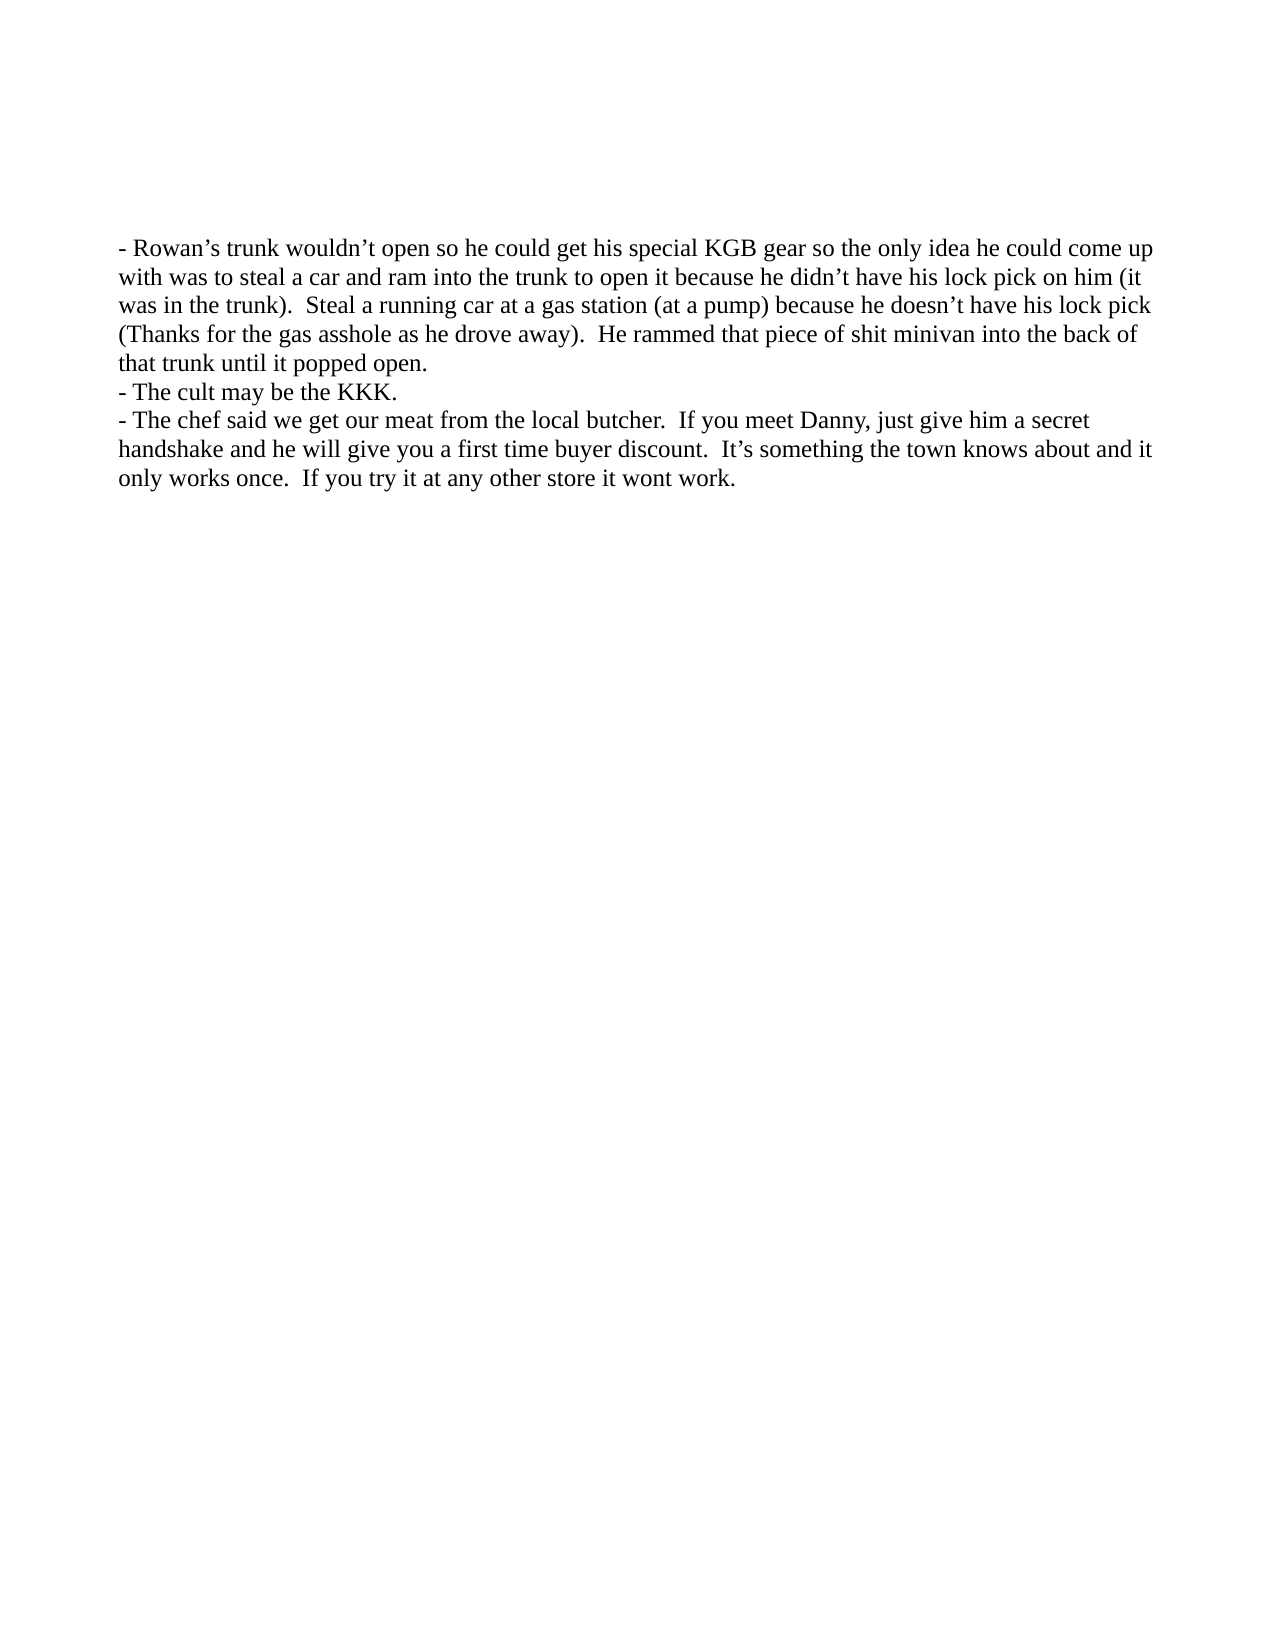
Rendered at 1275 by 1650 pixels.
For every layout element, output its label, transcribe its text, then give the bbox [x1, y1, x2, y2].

text - The cult may be the KKK. [118, 377, 1157, 406]
text - Rowan’s trunk wouldn’t open so he could get his special KGB gear so the only idea he could come up with was to steal a car and ram into the trunk to open it because he didn’t have his lock pick on him (it was in the trunk). Steal a running car at a gas station (at a pump) because he doesn’t have his lock pick (Thanks for the gas asshole as he drove away). He rammed that piece of shit minivan into the back of that trunk until it popped open. [118, 233, 1157, 377]
text - The chef said we get our meat from the local butcher. If you meet Danny, just give him a secret handshake and he will give you a first time buyer discount. It’s something the town knows about and it only works once. If you try it at any other store it wont work. [118, 406, 1157, 492]
